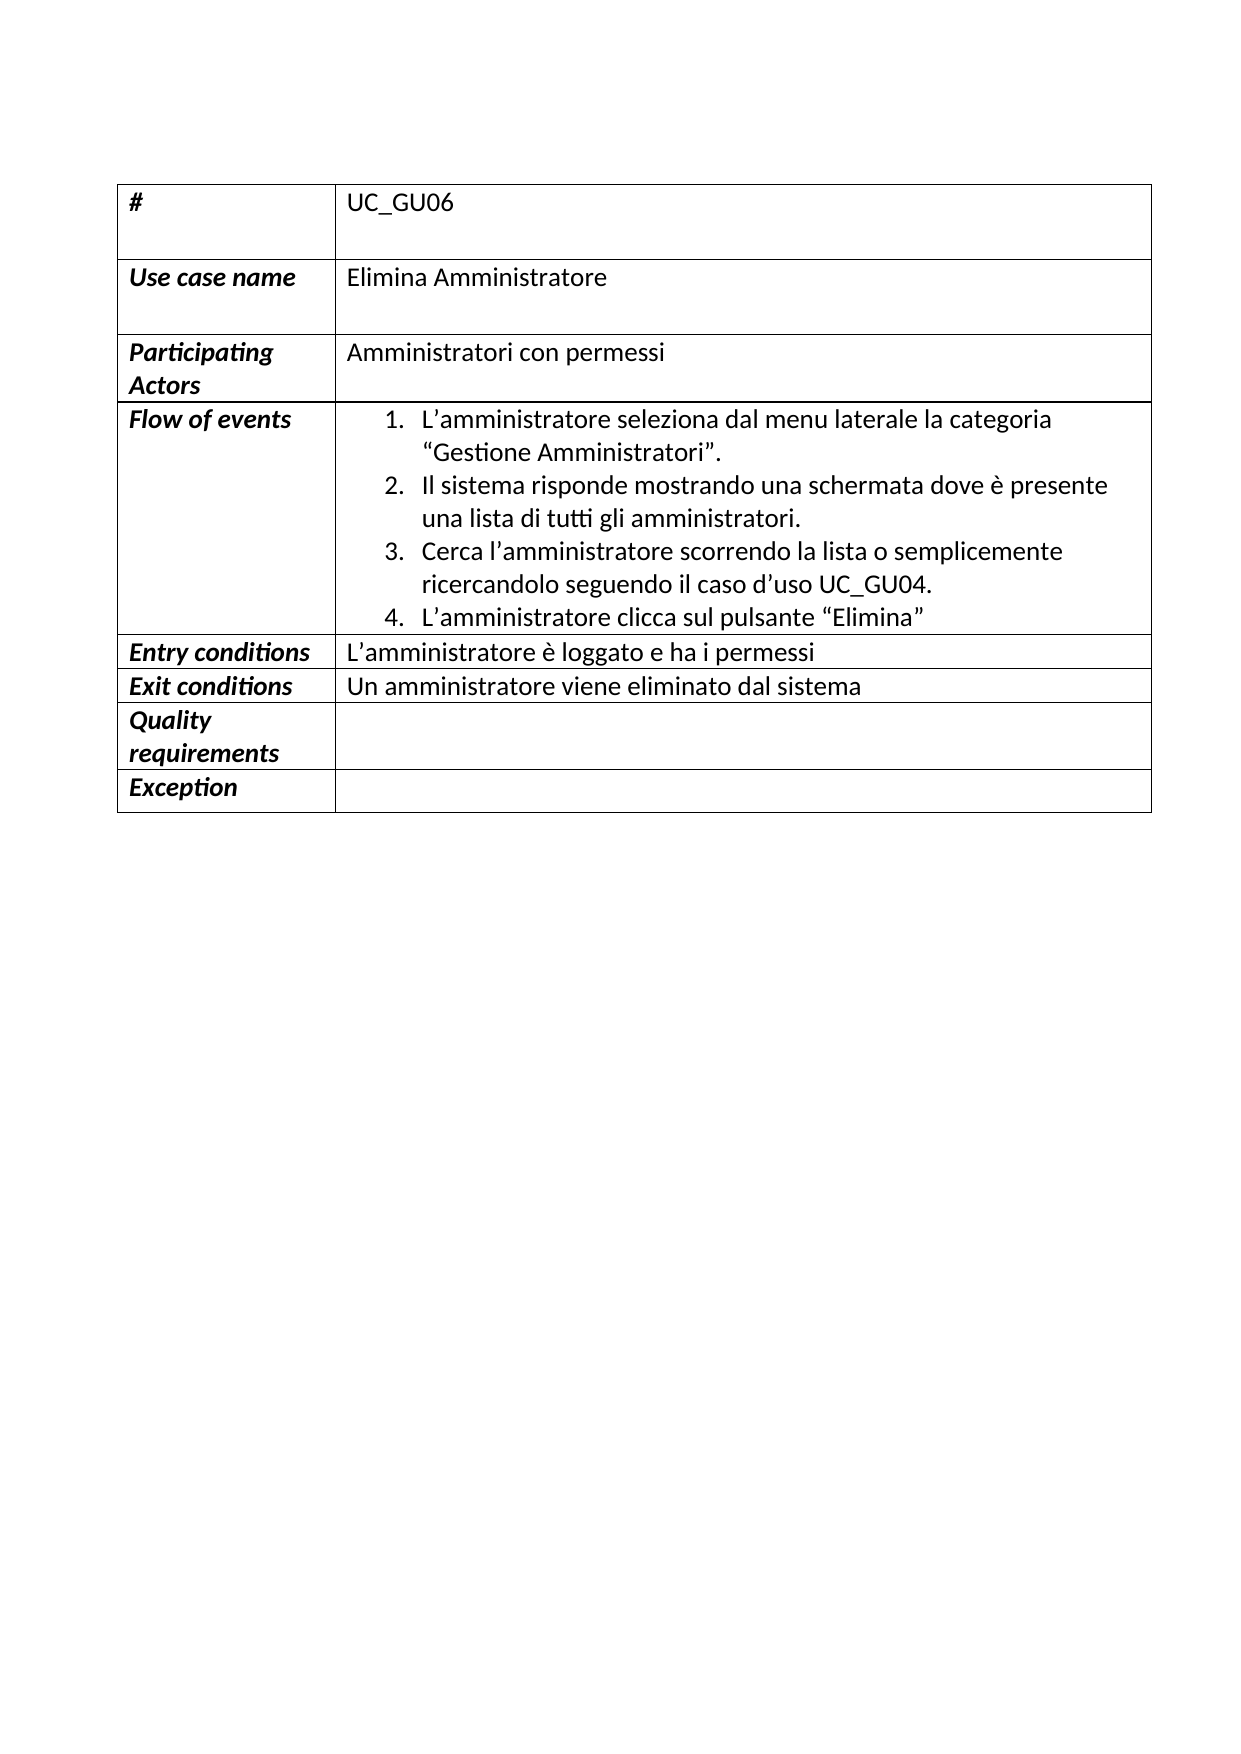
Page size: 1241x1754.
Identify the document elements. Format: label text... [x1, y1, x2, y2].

table_cell Un amministratore viene eliminato dal sistema [336, 669, 1151, 702]
table_header # [118, 185, 335, 259]
table_cell Quality requirementsuq [118, 703, 335, 769]
table_cell Participating Actors [118, 335, 335, 401]
table_cell [336, 770, 1151, 812]
table_cell Exception [118, 770, 335, 812]
table_cell Amministratori con permessi [336, 335, 1151, 401]
table_header UC_GU06 [336, 185, 1151, 259]
table_cell Use case name [118, 260, 335, 334]
table_cell L’amministratore seleziona dal menu laterale la categoria “Gestione Amministratori”. Il sistema risponde mostrando una schermata dove è presente una lista di tutti gli amministratori. Cerca l’amministratore scorrendo la lista o semplicemente ricercandolo seguendo il caso d’uso UC_GU04. L’amministratore clicca sul pulsante “Elimina” [336, 403, 1151, 634]
table_cell Entry conditions [118, 635, 335, 668]
table_cell Exit conditions [118, 669, 335, 702]
table_cell L’amministratore è loggato e ha i permessi [336, 635, 1151, 668]
table_cell Flow of events [118, 403, 335, 634]
table_cell [336, 703, 1151, 769]
table_cell Elimina Amministratore [336, 260, 1151, 334]
